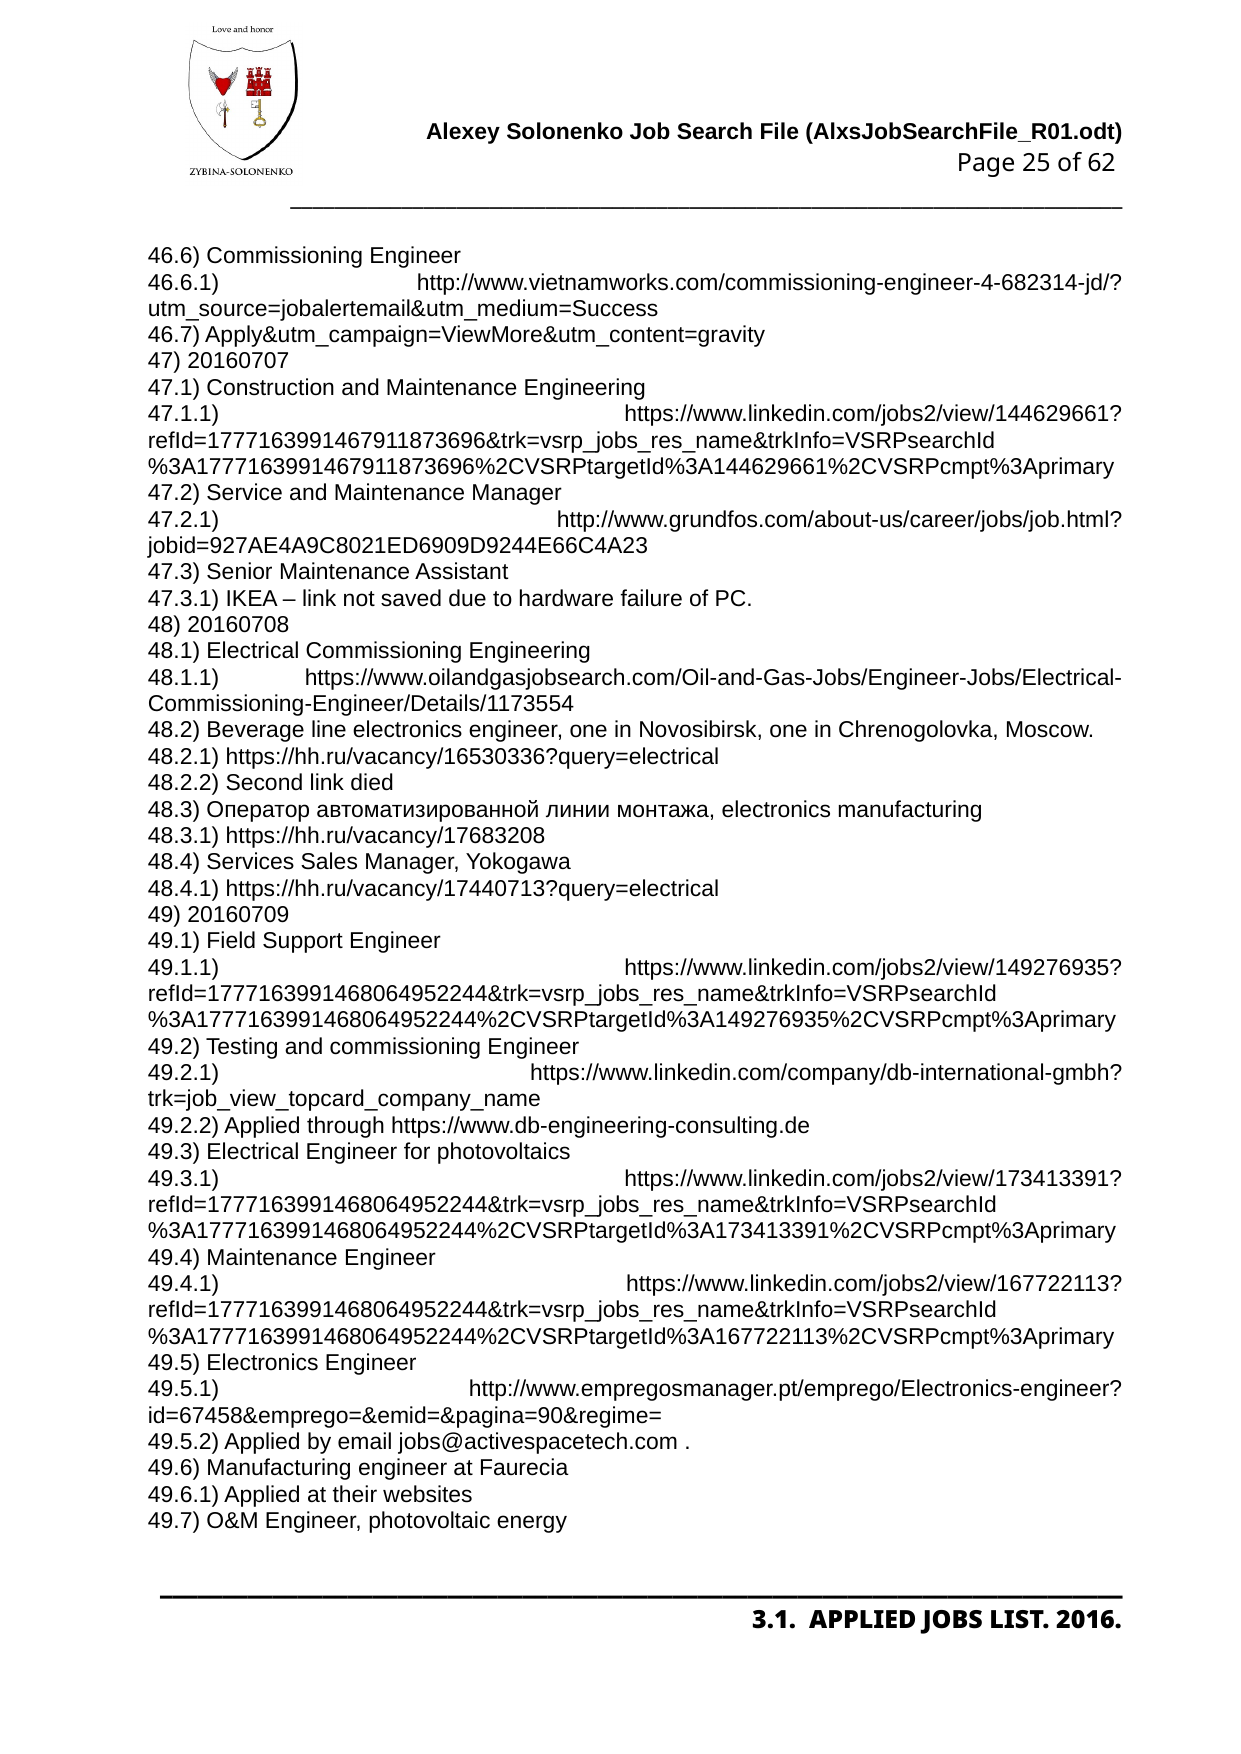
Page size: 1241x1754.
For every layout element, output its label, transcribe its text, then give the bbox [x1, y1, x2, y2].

text 49.5.1) http://www.empregosmanager.pt/emprego/Electronics-engineer?id=67458&emprego=&emid=&pagina=90&regime= [148, 1375, 1122, 1428]
text 47.2.1) http://www.grundfos.com/about-us/career/jobs/job.html?jobid=927AE4A9C8021ED6909D9244E66C4A23 [148, 506, 1122, 558]
text 49.5.2) Applied by email jobs@activespacetech.com . [148, 1428, 1122, 1454]
text 49.3.1) https://www.linkedin.com/jobs2/view/173413391?refId=1777163991468064952244&trk=vsrp_jobs_res_name&trkInfo=VSRPsearchId%3A1777163991468064952244%2CVSRPtargetId%3A173413391%2CVSRPcmpt%3Aprimary [148, 1164, 1122, 1243]
text 48.4) Services Sales Manager, Yokogawa [148, 848, 1122, 874]
text 49) 20160709 [148, 901, 1122, 927]
text 48.2.1) https://hh.ru/vacancy/16530336?query=electrical [148, 743, 1122, 769]
text 47.3) Senior Maintenance Assistant [148, 558, 1122, 585]
text 46.6.1) http://www.vietnamworks.com/commissioning-engineer-4-682314-jd/?utm_source=jobalertemail&utm_medium=Success [148, 268, 1122, 321]
text 47.2) Service and Maintenance Manager [148, 479, 1122, 506]
text 49.6.1) Applied at their websites [148, 1481, 1122, 1507]
text 49.2) Testing and commissioning Engineer [148, 1033, 1122, 1059]
text 47.1.1) https://www.linkedin.com/jobs2/view/144629661?refId=1777163991467911873696&trk=vsrp_jobs_res_name&trkInfo=VSRPsearchId%3A1777163991467911873696%2CVSRPtargetId%3A144629661%2CVSRPcmpt%3Aprimary [148, 400, 1122, 479]
text 48.2.2) Second link died [148, 769, 1122, 796]
text 49.5) Electronics Engineer [148, 1349, 1122, 1375]
text 48.1) Electrical Commissioning Engineering [148, 637, 1122, 664]
text 48.1.1) https://www.oilandgasjobsearch.com/Oil-and-Gas-Jobs/Engineer-Jobs/Electrical-Commissioning-Engineer/Details/1173554 [148, 664, 1122, 716]
text 47.3.1) IKEA – link not saved due to hardware failure of PC. [148, 585, 1122, 611]
text 49.2.2) Applied through https://www.db-engineering-consulting.de [148, 1112, 1122, 1138]
text 49.4.1) https://www.linkedin.com/jobs2/view/167722113?refId=1777163991468064952244&trk=vsrp_jobs_res_name&trkInfo=VSRPsearchId%3A1777163991468064952244%2CVSRPtargetId%3A167722113%2CVSRPcmpt%3Aprimary [148, 1270, 1122, 1349]
text 46.7) Apply&utm_campaign=ViewMore&utm_content=gravity [148, 321, 1122, 347]
text 49.6) Manufacturing engineer at Faurecia [148, 1454, 1122, 1481]
text 49.1.1) https://www.linkedin.com/jobs2/view/149276935?refId=1777163991468064952244&trk=vsrp_jobs_res_name&trkInfo=VSRPsearchId%3A1777163991468064952244%2CVSRPtargetId%3A149276935%2CVSRPcmpt%3Aprimary [148, 954, 1122, 1033]
text 49.2.1) https://www.linkedin.com/company/db-international-gmbh?trk=job_view_topcard_company_name [148, 1059, 1122, 1112]
text 49.7) O&M Engineer, photovoltaic energy [148, 1507, 1122, 1533]
text 46.6) Commissioning Engineer [148, 242, 1122, 268]
text 49.3) Electrical Engineer for photovoltaics [148, 1138, 1122, 1164]
text 47) 20160707 [148, 347, 1122, 374]
text 48.3) Оператор автоматизированной линии монтажа, electronics manufacturing [148, 796, 1122, 822]
picture [185, 22, 303, 186]
text 48) 20160708 [148, 611, 1122, 637]
text 49.4) Maintenance Engineer [148, 1243, 1122, 1270]
text 48.3.1) https://hh.ru/vacancy/17683208 [148, 822, 1122, 848]
text 49.1) Field Support Engineer [148, 927, 1122, 954]
text 48.4.1) https://hh.ru/vacancy/17440713?query=electrical [148, 874, 1122, 901]
text 47.1) Construction and Maintenance Engineering [148, 374, 1122, 400]
text 48.2) Beverage line electronics engineer, one in Novosibirsk, one in Chrenogolovka, Moscow. [148, 716, 1122, 743]
